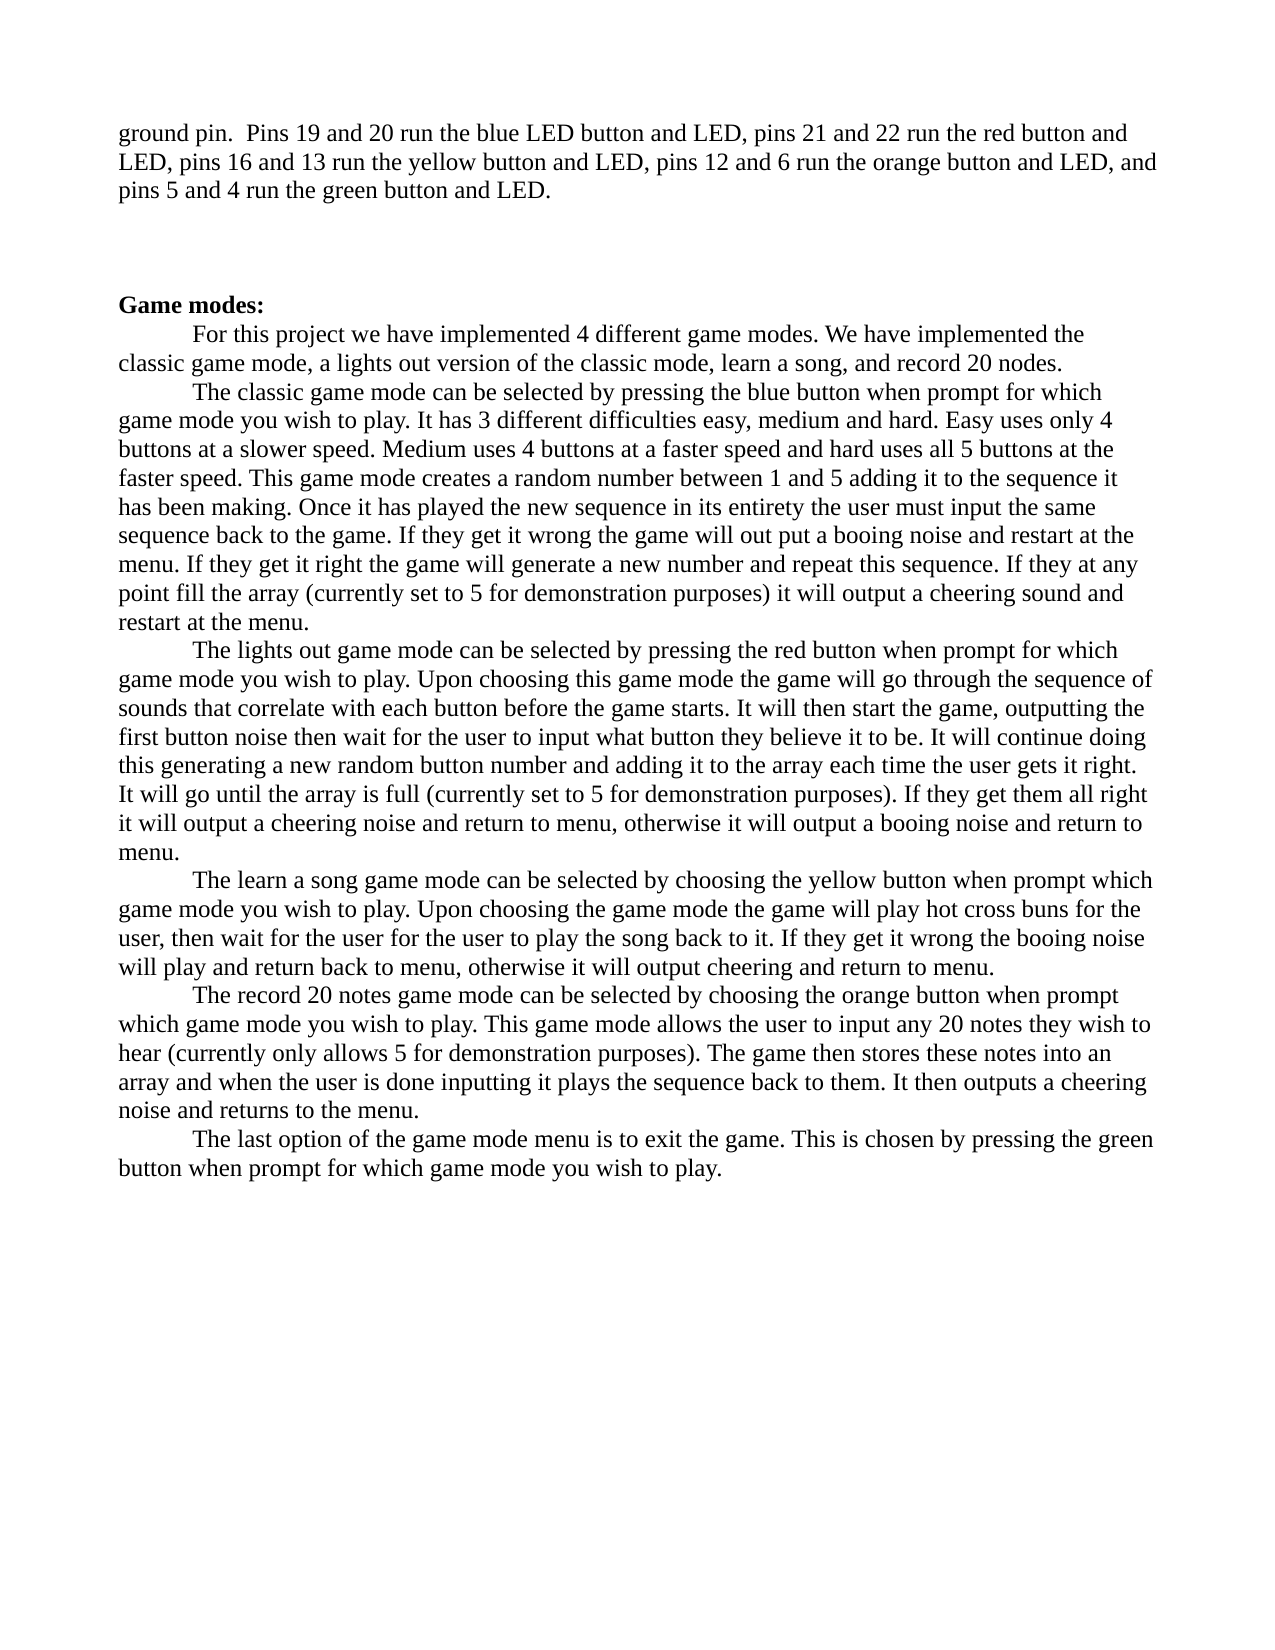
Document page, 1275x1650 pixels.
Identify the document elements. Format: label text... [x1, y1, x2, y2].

text The classic game mode can be selected by pressing the blue button when prompt for which game mode you wish to play. It has 3 different difficulties easy, medium and hard. Easy uses only 4 buttons at a slower speed. Medium uses 4 buttons at a faster speed and hard uses all 5 buttons at the faster speed. This game mode creates a random number between 1 and 5 adding it to the sequence it has been making. Once it has played the new sequence in its entirety the user must input the same sequence back to the game. If they get it wrong the game will out put a booing noise and restart at the menu. If they get it right the game will generate a new number and repeat this sequence. If they at any point fill the array (currently set to 5 for demonstration purposes) it will output a cheering sound and restart at the menu. [118, 377, 1157, 636]
text For this project we have implemented 4 different game modes. We have implemented the classic game mode, a lights out version of the classic mode, learn a song, and record 20 nodes. [118, 319, 1157, 377]
text The lights out game mode can be selected by pressing the red button when prompt for which game mode you wish to play. Upon choosing this game mode the game will go through the sequence of sounds that correlate with each button before the game starts. It will then start the game, outputting the first button noise then wait for the user to input what button they believe it to be. It will continue doing this generating a new random button number and adding it to the array each time the user gets it right. It will go until the array is full (currently set to 5 for demonstration purposes). If they get them all right it will output a cheering noise and return to menu, otherwise it will output a booing noise and return to menu. [118, 636, 1157, 866]
text The learn a song game mode can be selected by choosing the yellow button when prompt which game mode you wish to play. Upon choosing the game mode the game will play hot cross buns for the user, then wait for the user for the user to play the song back to it. If they get it wrong the booing noise will play and return back to menu, otherwise it will output cheering and return to menu. [118, 866, 1157, 981]
text The last option of the game mode menu is to exit the game. This is chosen by pressing the green button when prompt for which game mode you wish to play. [118, 1124, 1157, 1182]
text The record 20 notes game mode can be selected by choosing the orange button when prompt which game mode you wish to play. This game mode allows the user to input any 20 notes they wish to hear (currently only allows 5 for demonstration purposes). The game then stores these notes into an array and when the user is done inputting it plays the sequence back to them. It then outputs a cheering noise and returns to the menu. [118, 981, 1157, 1124]
text Game modes: [118, 291, 1157, 319]
text ground pin. Pins 19 and 20 run the blue LED button and LED, pins 21 and 22 run the red button and LED, pins 16 and 13 run the yellow button and LED, pins 12 and 6 run the orange button and LED, and pins 5 and 4 run the green button and LED. [118, 118, 1157, 204]
